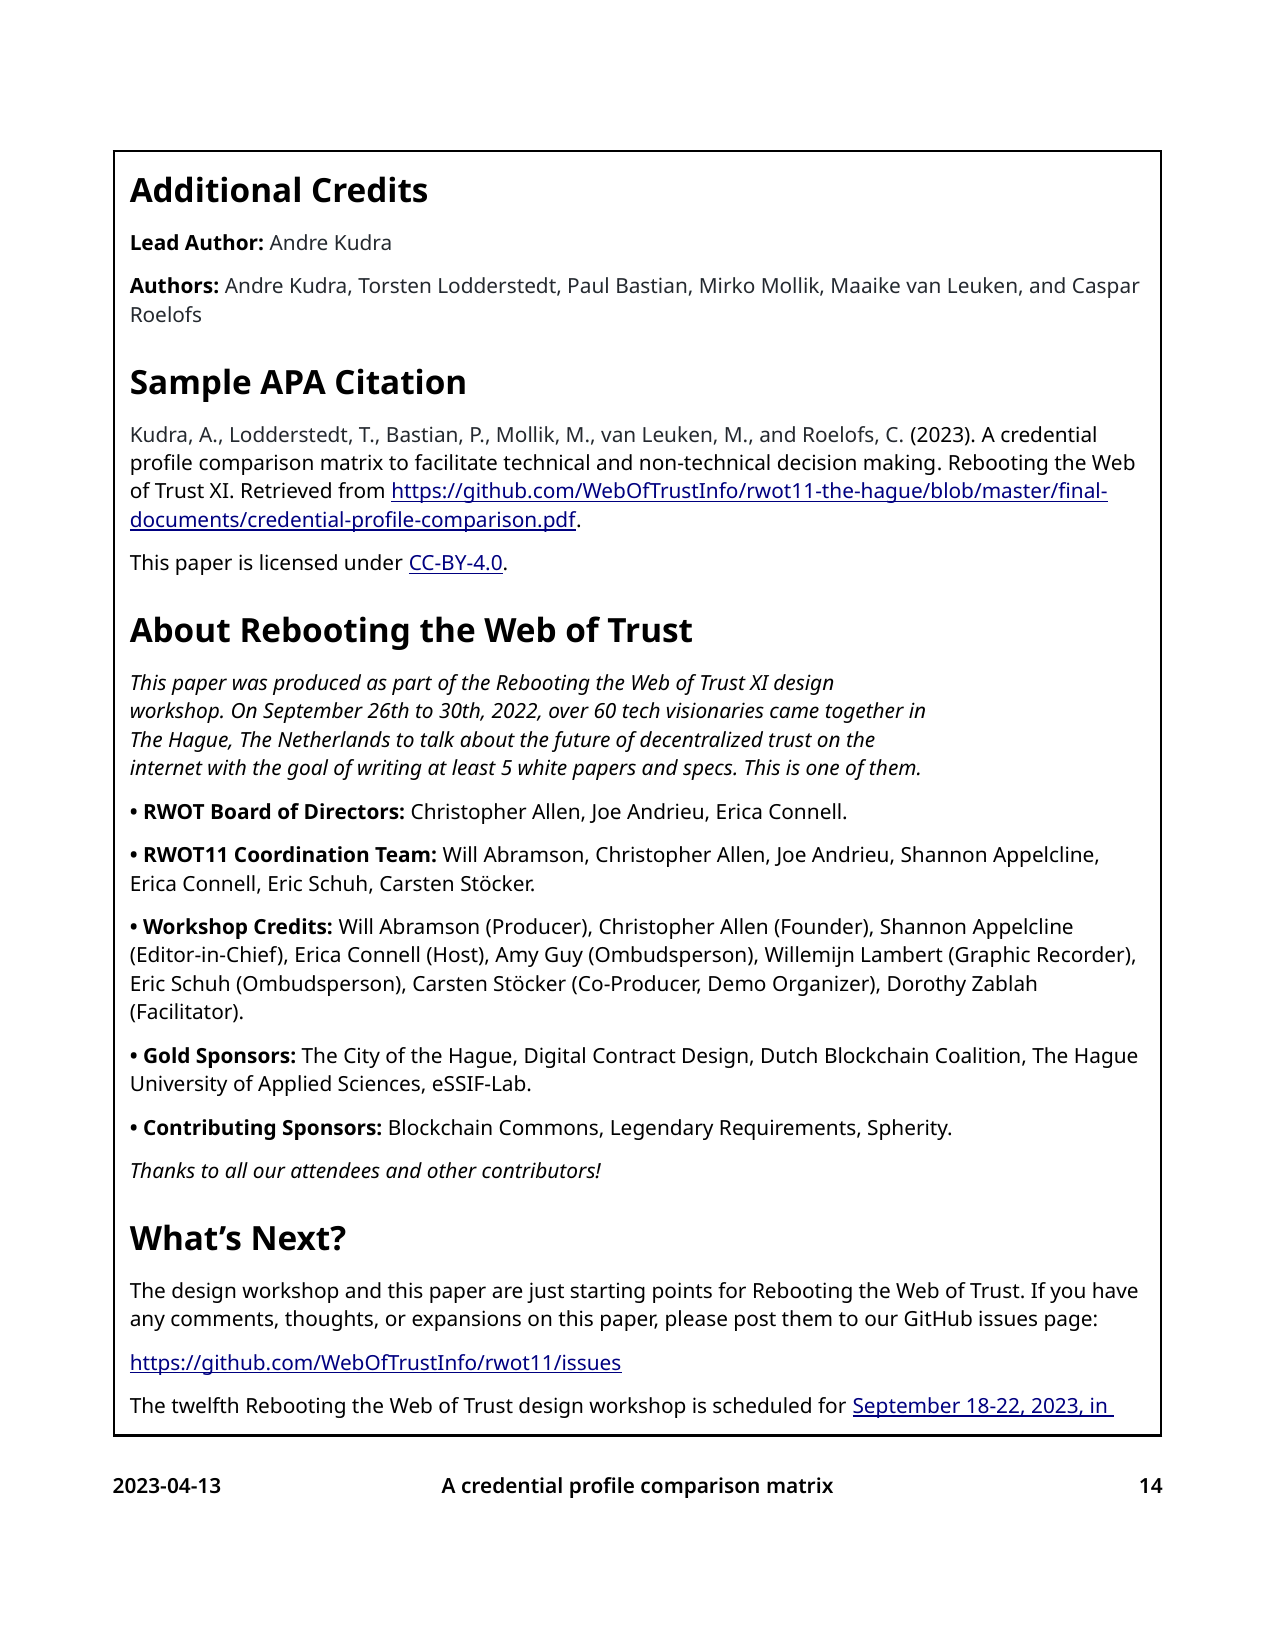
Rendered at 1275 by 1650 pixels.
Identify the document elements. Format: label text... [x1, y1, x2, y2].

text The twelfth Rebooting the Web of Trust design workshop is scheduled for September 18-22, 2023, in [115, 1374, 1160, 1434]
text • Contributing Sponsors: Blockchain Commons, Legendary Requirements, Spherity. [115, 1096, 1160, 1139]
text • Gold Sponsors: The City of the Hague, Digital Contract Design, Dutch Blockchain Coalition, The Hague University of Applied Sciences, eSSIF-Lab. [115, 1024, 1160, 1096]
subtitle Additional Credits [115, 152, 1160, 211]
subtitle About Rebooting the Web of Trust [115, 590, 1160, 651]
text Thanks to all our attendees and other contributors! [115, 1139, 1160, 1184]
text • RWOT Board of Directors: Christopher Allen, Joe Andrieu, Erica Connell. [115, 780, 1160, 823]
text • RWOT11 Coordination Team: Will Abramson, Christopher Allen, Joe Andrieu, Shannon Appelcline, Erica Connell, Eric Schuh, Carsten Stöcker. [115, 823, 1160, 895]
text This paper was produced as part of the Rebooting the Web of Trust XI design workshop. On September 26th to 30th, 2022, over 60 tech visionaries came together in The Hague, The Netherlands to talk about the future of decentralized trust on the internet with the goal of writing at least 5 white papers and specs. This is one of them. [115, 651, 1160, 780]
text https://github.com/WebOfTrustInfo/rwot11/issues [115, 1331, 1160, 1374]
text Authors: Andre Kudra, Torsten Lodderstedt, Paul Bastian, Mirko Mollik, Maaike van Leuken, and Caspar Roelofs [115, 254, 1160, 328]
text • Workshop Credits: Will Abramson (Producer), Christopher Allen (Founder), Shannon Appelcline (Editor-in-Chief), Erica Connell (Host), Amy Guy (Ombudsperson), Willemijn Lambert (Graphic Recorder), Eric Schuh (Ombudsperson), Carsten Stöcker (Co-Producer, Demo Organizer), Dorothy Zablah (Facilitator). [115, 895, 1160, 1024]
subtitle Sample APA Citation [115, 341, 1160, 403]
text Lead Author: Andre Kudra [115, 211, 1160, 254]
text Kudra, A., Lodderstedt, T., Bastian, P., Mollik, M., van Leuken, M., and Roelofs, C. (2023). A credential profile comparison matrix to facilitate technical and non-technical decision making. Rebooting the Web of Trust XI. Retrieved from https://github.com/WebOfTrustInfo/rwot11-the-hague/blob/master/final-documents/credential-profile-comparison.pdf. [115, 403, 1160, 531]
text The design workshop and this paper are just starting points for Rebooting the Web of Trust. If you have any comments, thoughts, or expansions on this paper, please post them to our GitHub issues page: [115, 1259, 1160, 1331]
text This paper is licensed under CC-BY-4.0. [115, 531, 1160, 577]
subtitle What’s Next? [115, 1197, 1160, 1259]
